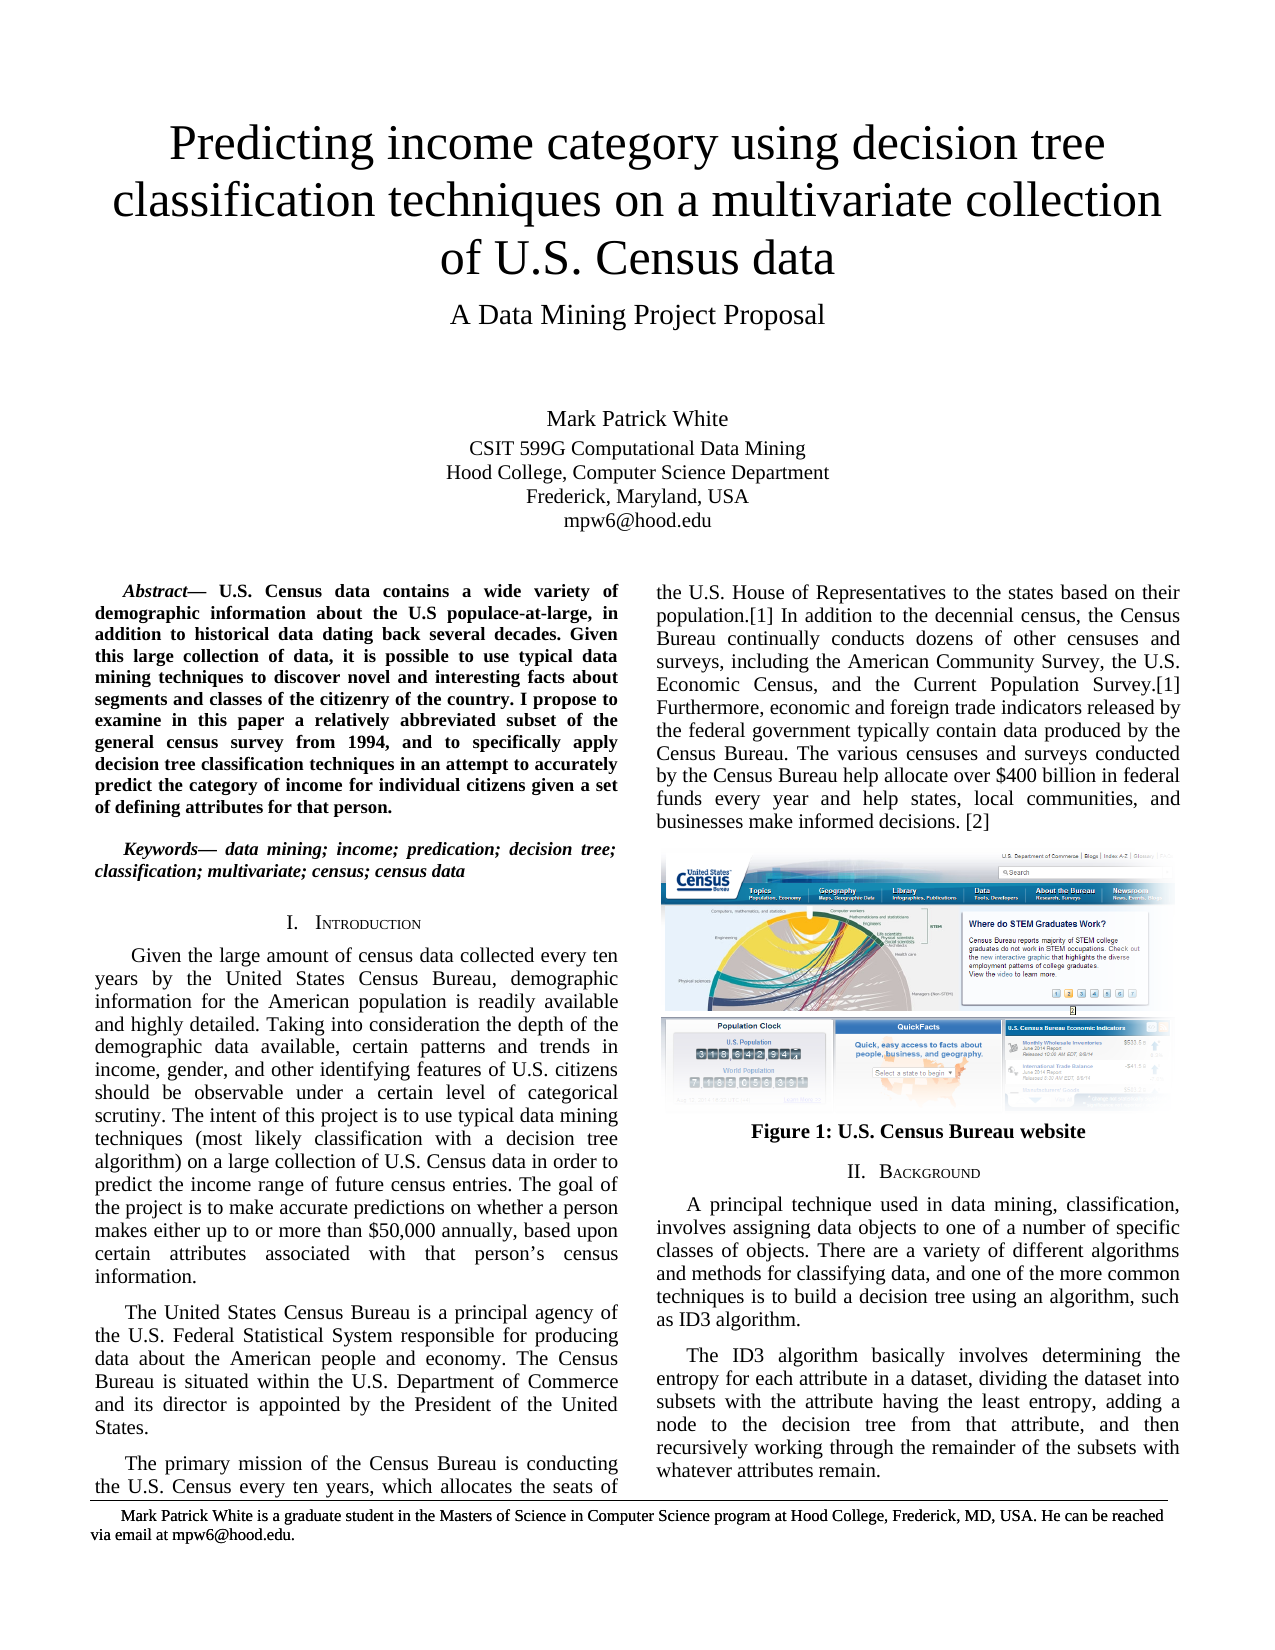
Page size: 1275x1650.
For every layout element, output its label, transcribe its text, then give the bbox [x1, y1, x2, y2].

table_header [656, 846, 661, 1119]
picture [661, 845, 1175, 1119]
text Given the large amount of census data collected every ten years by the United States Census Bureau, demographic information for the American population is readily available and highly detailed. Taking into consideration the depth of the demographic data available, certain patterns and trends in income, gender, and other identifying features of U.S. citizens should be observable under a certain level of categorical scrutiny. The intent of this project is to use typical data mining techniques (most likely classification with a decision tree algorithm) on a large collection of U.S. Census data in order to predict the income range of future census entries. The goal of the project is to make accurate predictions on whether a person makes either up to or more than $50,000 annually, based upon certain attributes associated with that person’s census information. [94, 943, 619, 1288]
text the U.S. House of Representatives to the states based on their population.[1] In addition to the decennial census, the Census Bureau continually conducts dozens of other censuses and surveys, including the American Community Survey, the U.S. Economic Census, and the Current Population Survey.[1] Furthermore, economic and foreign trade indicators released by the federal government typically contain data produced by the Census Bureau. The various censuses and surveys conducted by the Census Bureau help allocate over $400 billion in federal funds every year and help states, local communities, and businesses make informed decisions. [2] [656, 580, 1181, 833]
text Mark Patrick White [93, 405, 1182, 431]
text The primary mission of the Census Bureau is conducting the U.S. Census every ten years, which allocates the seats of [94, 1451, 619, 1498]
subtitle A Data Mining Project Proposal [93, 297, 1182, 331]
text CSIT 599G Computational Data Mining [93, 436, 1182, 460]
text Figure 1: U.S. Census Bureau website [656, 1119, 1181, 1143]
text The ID3 algorithm basically involves determining the entropy for each attribute in a dataset, dividing the dataset into subsets with the attribute having the least entropy, adding a node to the decision tree from that attribute, and then recursively working through the remainder of the subsets with whatever attributes remain. [656, 1343, 1181, 1482]
text Mark Patrick White is a graduate student in the Masters of Science in Computer Science program at Hood College, Frederick, MD, USA. He can be reached via email at mpw6@hood.edu. [90, 1501, 1168, 1544]
title Predicting income category using decision tree classification techniques on a multivariate collection of U.S. Census data [93, 112, 1182, 285]
text Abstract— U.S. Census data contains a wide variety of demographic information about the U.S populace-at-large, in addition to historical data dating back several decades. Given this large collection of data, it is possible to use typical data mining techniques to discover novel and interesting facts about segments and classes of the citizenry of the country. I propose to examine in this paper a relatively abbreviated subset of the general census survey from 1994, and to specifically apply decision tree classification techniques in an attempt to accurately predict the category of income for individual citizens given a set of defining attributes for that person. [94, 580, 619, 817]
text Hood College, Computer Science Department [93, 460, 1182, 484]
subtitle Background [656, 1159, 1181, 1183]
text Keywords— data mining; income; predication; decision tree; classification; multivariate; census; census data [94, 838, 619, 881]
table_header [1175, 846, 1181, 1119]
text Frederick, Maryland, USA [93, 484, 1182, 508]
text The United States Census Bureau is a principal agency of the U.S. Federal Statistical System responsible for producing data about the American people and economy. The Census Bureau is situated within the U.S. Department of Commerce and its director is appointed by the President of the United States. [94, 1300, 619, 1439]
subtitle Introduction [94, 910, 619, 934]
text mpw6@hood.edu [93, 508, 1182, 532]
text A principal technique used in data mining, classification, involves assigning data objects to one of a number of specific classes of objects. There are a variety of different algorithms and methods for classifying data, and one of the more common techniques is to build a decision tree using an algorithm, such as ID3 algorithm. [656, 1192, 1181, 1331]
